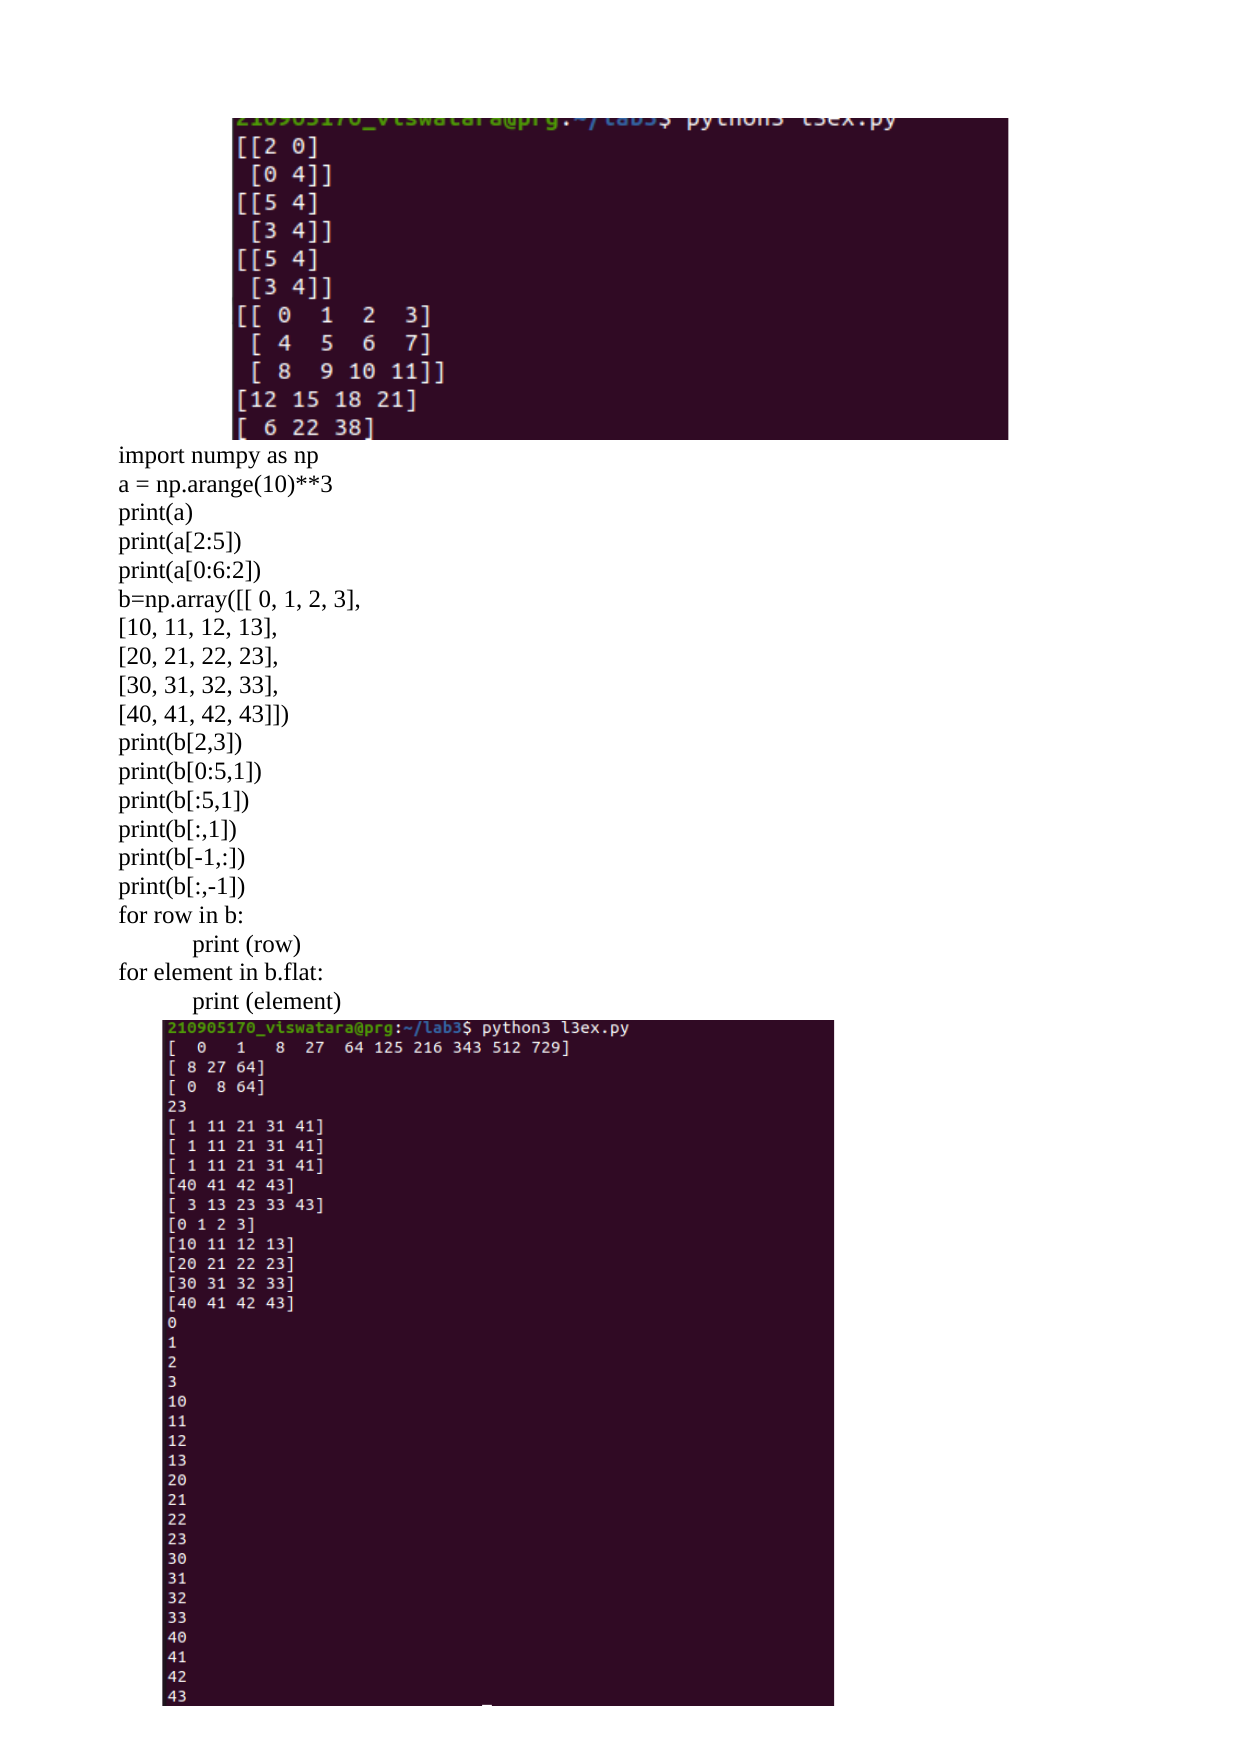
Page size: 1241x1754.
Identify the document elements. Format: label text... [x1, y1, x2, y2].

text print(b[:,-1]) [118, 871, 1122, 900]
text [10, 11, 12, 13], [118, 612, 1122, 641]
text for element in b.flat: [118, 957, 1122, 986]
text print(a[2:5]) [118, 526, 1122, 555]
text print (row) [118, 929, 1122, 957]
text print(a[0:6:2]) [118, 555, 1122, 584]
text print(b[:5,1]) [118, 785, 1122, 814]
text print(b[:,1]) [118, 814, 1122, 842]
text [20, 21, 22, 23], [118, 641, 1122, 670]
text print(b[-1,:]) [118, 842, 1122, 871]
text b=np.array([[ 0, 1, 2, 3], [118, 584, 1122, 612]
text [30, 31, 32, 33], [118, 670, 1122, 699]
text print(b[2,3]) [118, 727, 1122, 756]
text for row in b: [118, 900, 1122, 929]
text import numpy as np [118, 118, 1122, 469]
text print(b[0:5,1]) [118, 756, 1122, 785]
text print(a) [118, 497, 1122, 526]
text a = np.arange(10)**3 [118, 469, 1122, 497]
text [40, 41, 42, 43]]) [118, 699, 1122, 727]
text print (element) [118, 986, 1122, 1015]
picture [162, 1020, 835, 1706]
picture [231, 118, 1009, 440]
